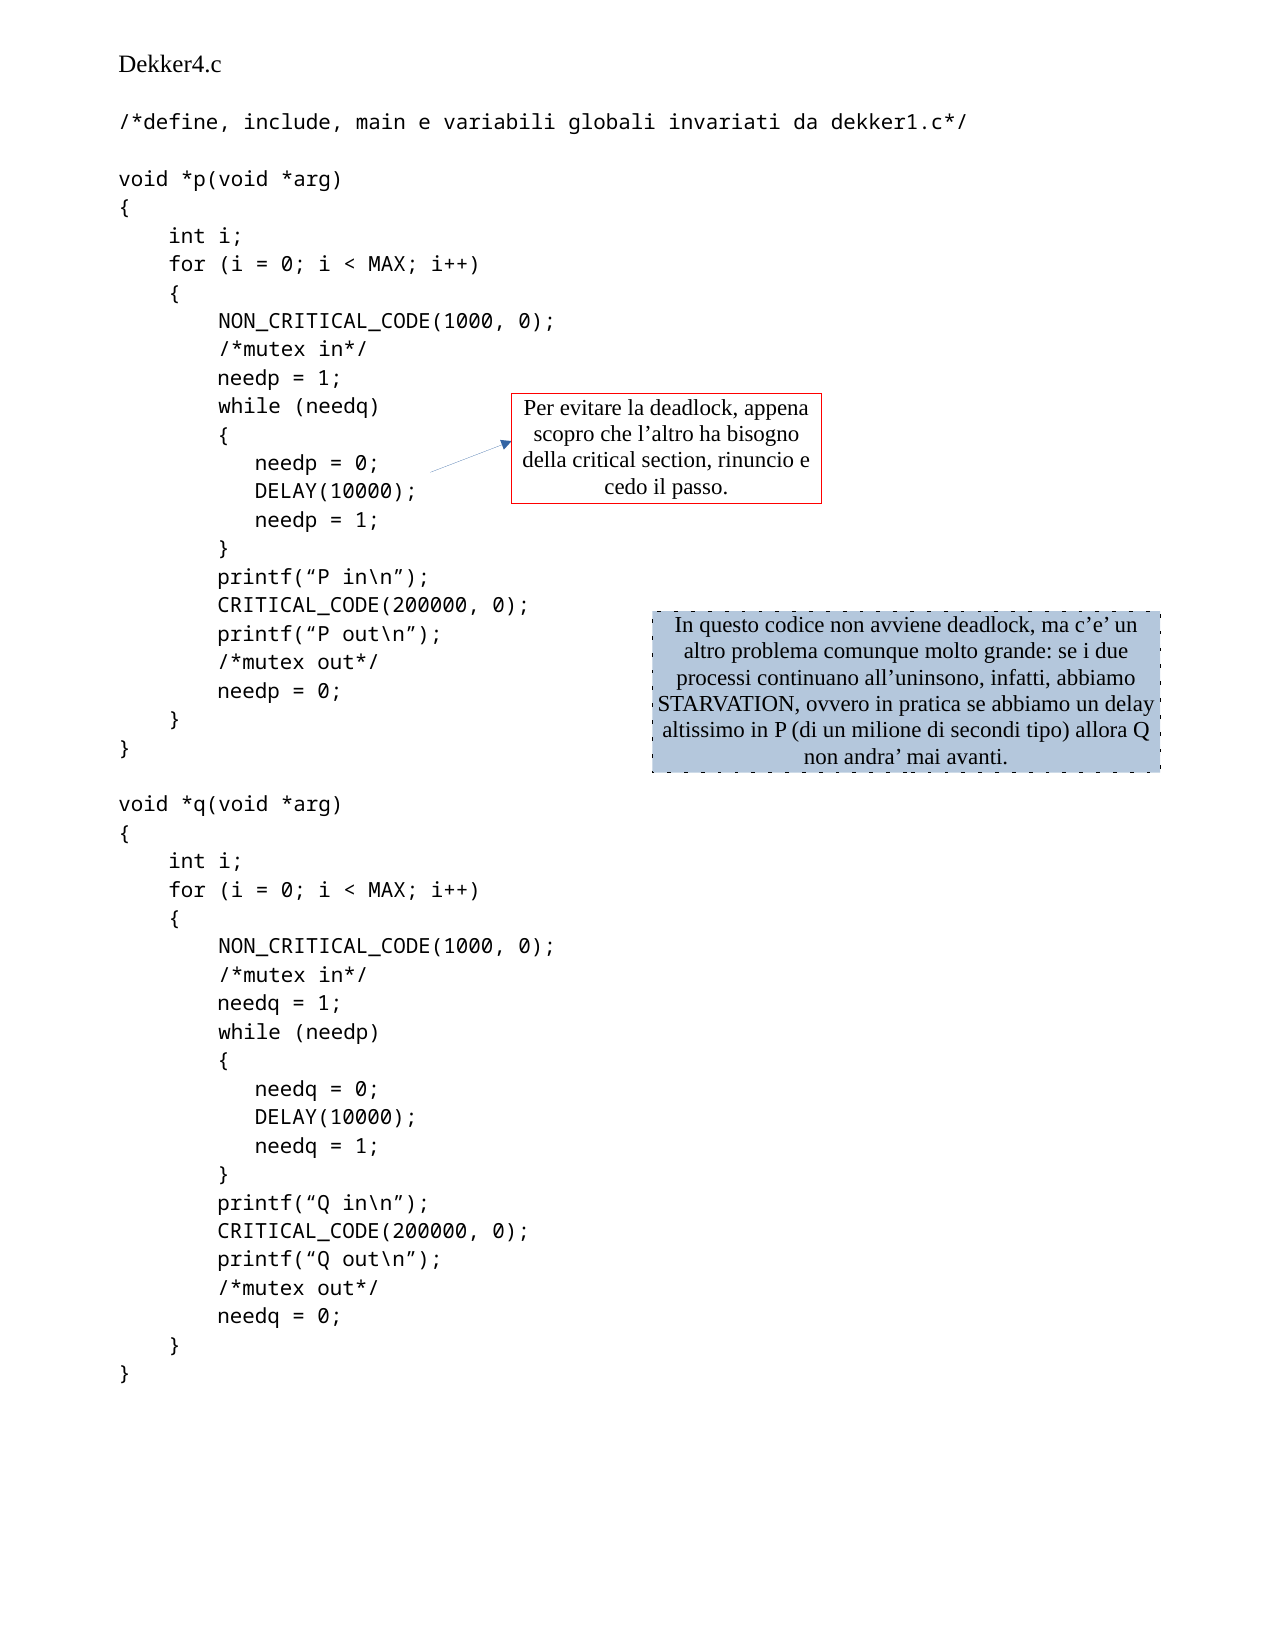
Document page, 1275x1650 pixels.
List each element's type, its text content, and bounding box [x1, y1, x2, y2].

text NON_CRITICAL_CODE(1000, 0); [118, 306, 1157, 334]
text /*mutex in*/ [118, 334, 1157, 363]
text Dekker4.c [118, 49, 1157, 78]
text { [118, 903, 1157, 932]
text { [118, 192, 1157, 221]
text needp = 0; [118, 448, 511, 477]
text { [118, 278, 1157, 306]
text for (i = 0; i < MAX; i++) [118, 249, 1157, 278]
text needp = 0; [512, 448, 821, 477]
text void *q(void *arg) [118, 789, 1157, 818]
text /*mutex out*/ [118, 647, 652, 676]
text for (i = 0; i < MAX; i++) [118, 875, 1157, 903]
text DELAY(10000); [118, 477, 1157, 505]
text { [118, 420, 511, 448]
text CRITICAL_CODE(200000, 0); [118, 590, 1157, 619]
text needq = 1; [118, 1131, 1157, 1159]
text } [118, 733, 652, 761]
text needq = 1; [118, 988, 1157, 1017]
text int i; [118, 221, 1157, 249]
text } [118, 1159, 1157, 1188]
text NON_CRITICAL_CODE(1000, 0); [118, 932, 1157, 960]
text while (needq) [118, 391, 1157, 420]
text } [118, 1330, 1157, 1358]
text void *p(void *arg) [118, 164, 1157, 192]
text /*define, include, main e variabili globali invariati da dekker1.c*/ [118, 107, 1157, 135]
text needp = 0; [118, 676, 652, 704]
text printf(“P out\n”); [118, 619, 652, 647]
text { [512, 420, 821, 448]
text needq = 0; [118, 1074, 1157, 1102]
text int i; [118, 846, 1157, 875]
text CRITICAL_CODE(200000, 0); [118, 1216, 1157, 1244]
text needp = 0; [822, 448, 1157, 477]
text printf(“Q in\n”); [118, 1188, 1157, 1216]
text } [118, 533, 1157, 562]
text needp = 1; [118, 505, 1157, 533]
text needp = 1; [118, 363, 1157, 391]
text /*mutex in*/ [118, 960, 1157, 988]
text printf(“P in\n”); [118, 562, 1157, 590]
text while (needp) [118, 1017, 1157, 1045]
text } [118, 704, 652, 733]
text /*mutex out*/ [118, 1273, 1157, 1301]
text { [822, 420, 1157, 448]
text printf(“Q out\n”); [118, 1244, 1157, 1273]
text { [118, 818, 1157, 846]
text needq = 0; [118, 1301, 1157, 1330]
text } [118, 1358, 1157, 1387]
text DELAY(10000); [118, 1102, 1157, 1131]
text { [118, 1045, 1157, 1074]
